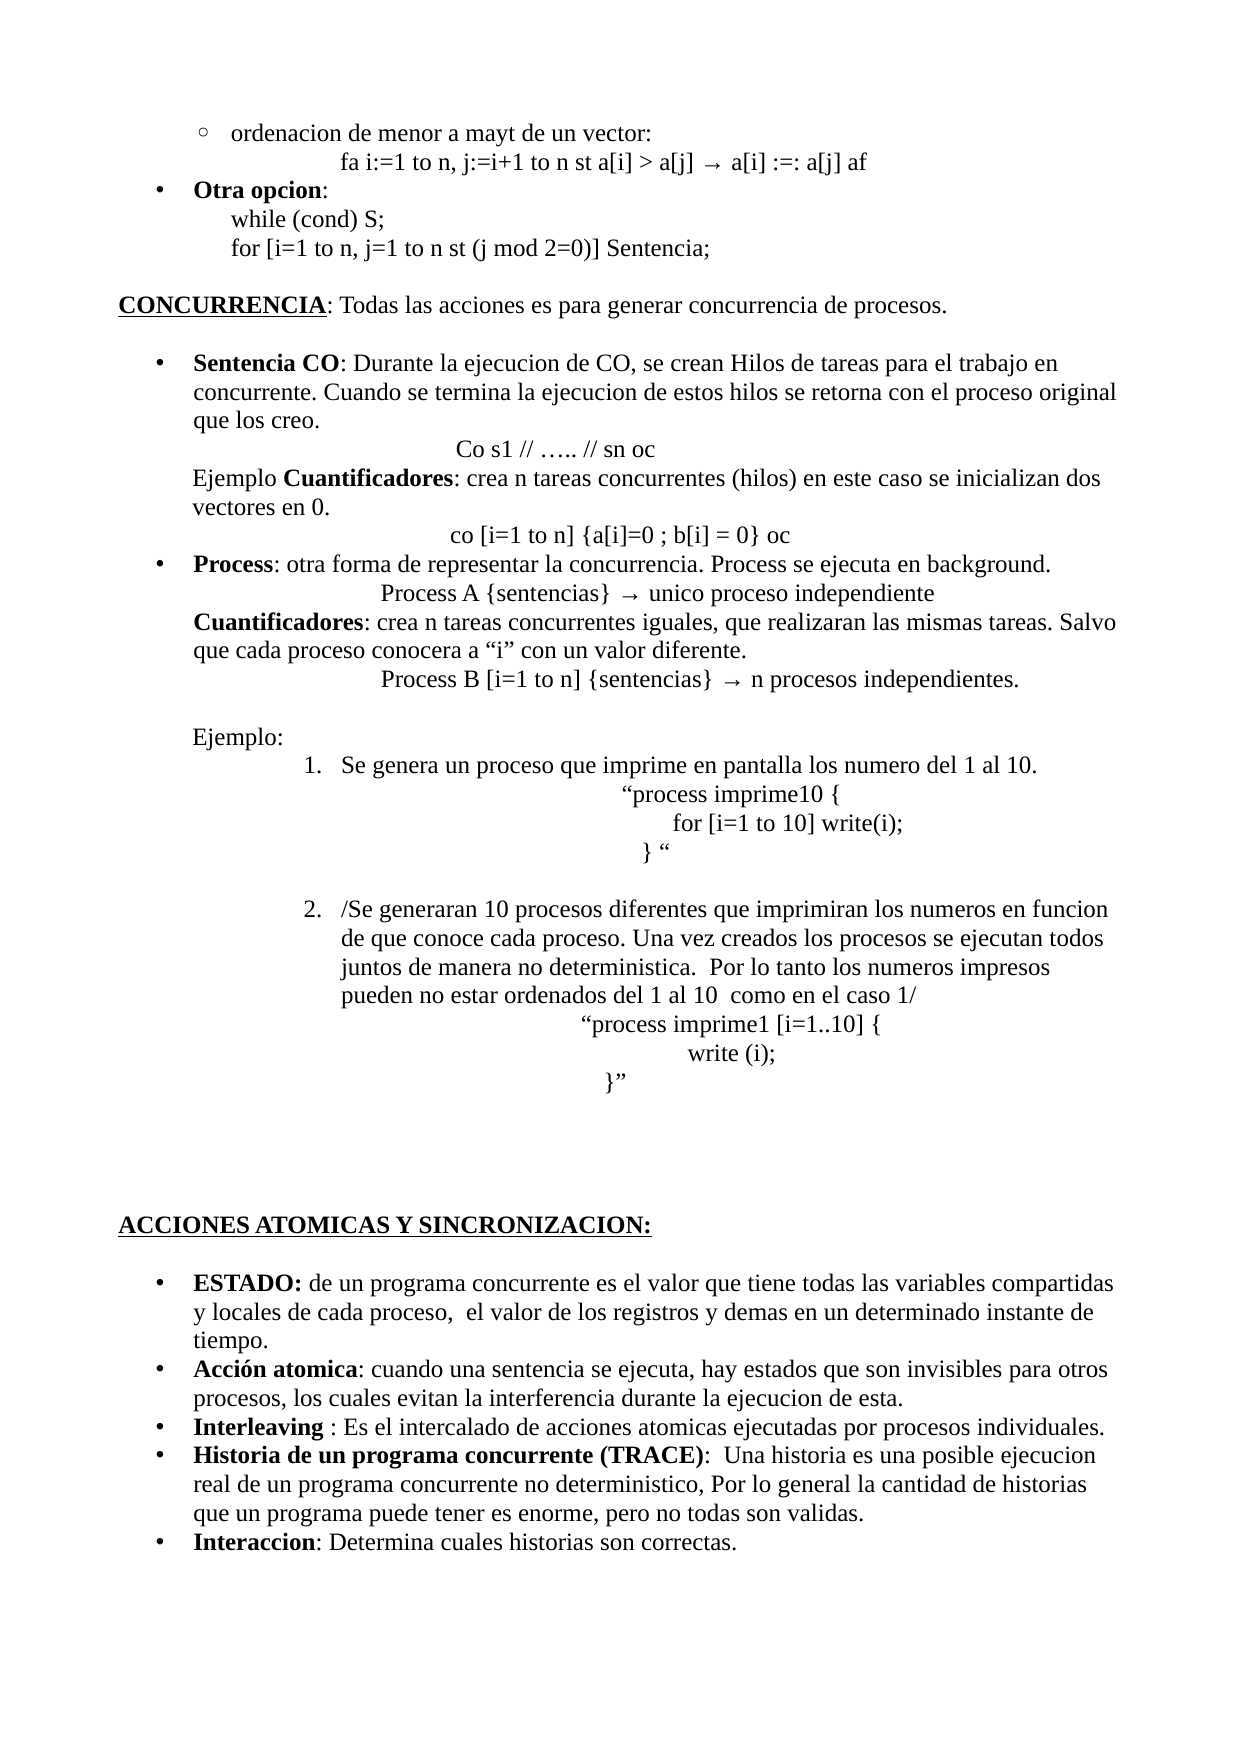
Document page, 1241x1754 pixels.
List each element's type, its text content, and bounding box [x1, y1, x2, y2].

list Historia de un programa concurrente (TRACE): Una historia es una posible ejecucion real de un programa concurrente no deterministico, Por lo general la cantidad de historias que un programa puede tener es enorme, pero no todas son validas. [156, 1441, 1122, 1527]
list “process imprime1 [i=1..10] { [303, 1009, 1122, 1038]
list Se genera un proceso que imprime en pantalla los numero del 1 al 10. [303, 751, 1122, 779]
list Process: otra forma de representar la concurrencia. Process se ejecuta en background. [156, 549, 1122, 578]
text fa i:=1 to n, j:=i+1 to n st a[i] > a[j] → a[i] :=: a[j] af [118, 147, 1122, 176]
list Cuantificadores: crea n tareas concurrentes iguales, que realizaran las mismas tareas. Salvo que cada proceso conocera a “i” con un valor diferente. [156, 607, 1122, 664]
list Acción atomica: cuando una sentencia se ejecuta, hay estados que son invisibles para otros procesos, los cuales evitan la interferencia durante la ejecucion de esta. [156, 1354, 1122, 1412]
text Ejemplo Cuantificadores: crea n tareas concurrentes (hilos) en este caso se inicializan dos vectores en 0. [118, 463, 1122, 521]
list Interaccion: Determina cuales historias son correctas. [156, 1527, 1122, 1556]
list Process B [i=1 to n] {sentencias} → n procesos independientes. [343, 664, 1122, 693]
text Ejemplo: [118, 722, 1122, 751]
list while (cond) S; [193, 204, 1122, 233]
list Interleaving : Es el intercalado de acciones atomicas ejecutadas por procesos individuales. [156, 1412, 1122, 1441]
list write (i); [303, 1038, 1122, 1067]
list Sentencia CO: Durante la ejecucion de CO, se crean Hilos de tareas para el trabajo en concurrente. Cuando se termina la ejecucion de estos hilos se retorna con el proceso original que los creo. [156, 348, 1122, 434]
list Process A {sentencias} → unico proceso independiente [156, 578, 1122, 607]
list }” [566, 1067, 1122, 1096]
list ESTADO: de un programa concurrente es el valor que tiene todas las variables compartidas y locales de cada proceso, el valor de los registros y demas en un determinado instante de tiempo. [156, 1268, 1122, 1354]
list for [i=1 to 10] write(i); [416, 808, 1122, 837]
list /Se generaran 10 procesos diferentes que imprimiran los numeros en funcion de que conoce cada proceso. Una vez creados los procesos se ejecutan todos juntos de manera no deterministica. Por lo tanto los numeros impresos pueden no estar ordenados del 1 al 10 como en el caso 1/ [303, 894, 1122, 1009]
text co [i=1 to n] {a[i]=0 ; b[i] = 0} oc [118, 521, 1122, 549]
list Co s1 // ….. // sn oc [418, 434, 1122, 463]
list } “ [603, 837, 1122, 866]
text CONCURRENCIA: Todas las acciones es para generar concurrencia de procesos. [118, 291, 1122, 319]
list Otra opcion: [156, 176, 1122, 204]
list ordenacion de menor a mayt de un vector: [193, 118, 1122, 147]
list “process imprime10 { [303, 779, 1122, 808]
text ACCIONES ATOMICAS Y SINCRONIZACION: [118, 1211, 1122, 1239]
list for [i=1 to n, j=1 to n st (j mod 2=0)] Sentencia; [193, 233, 1122, 262]
